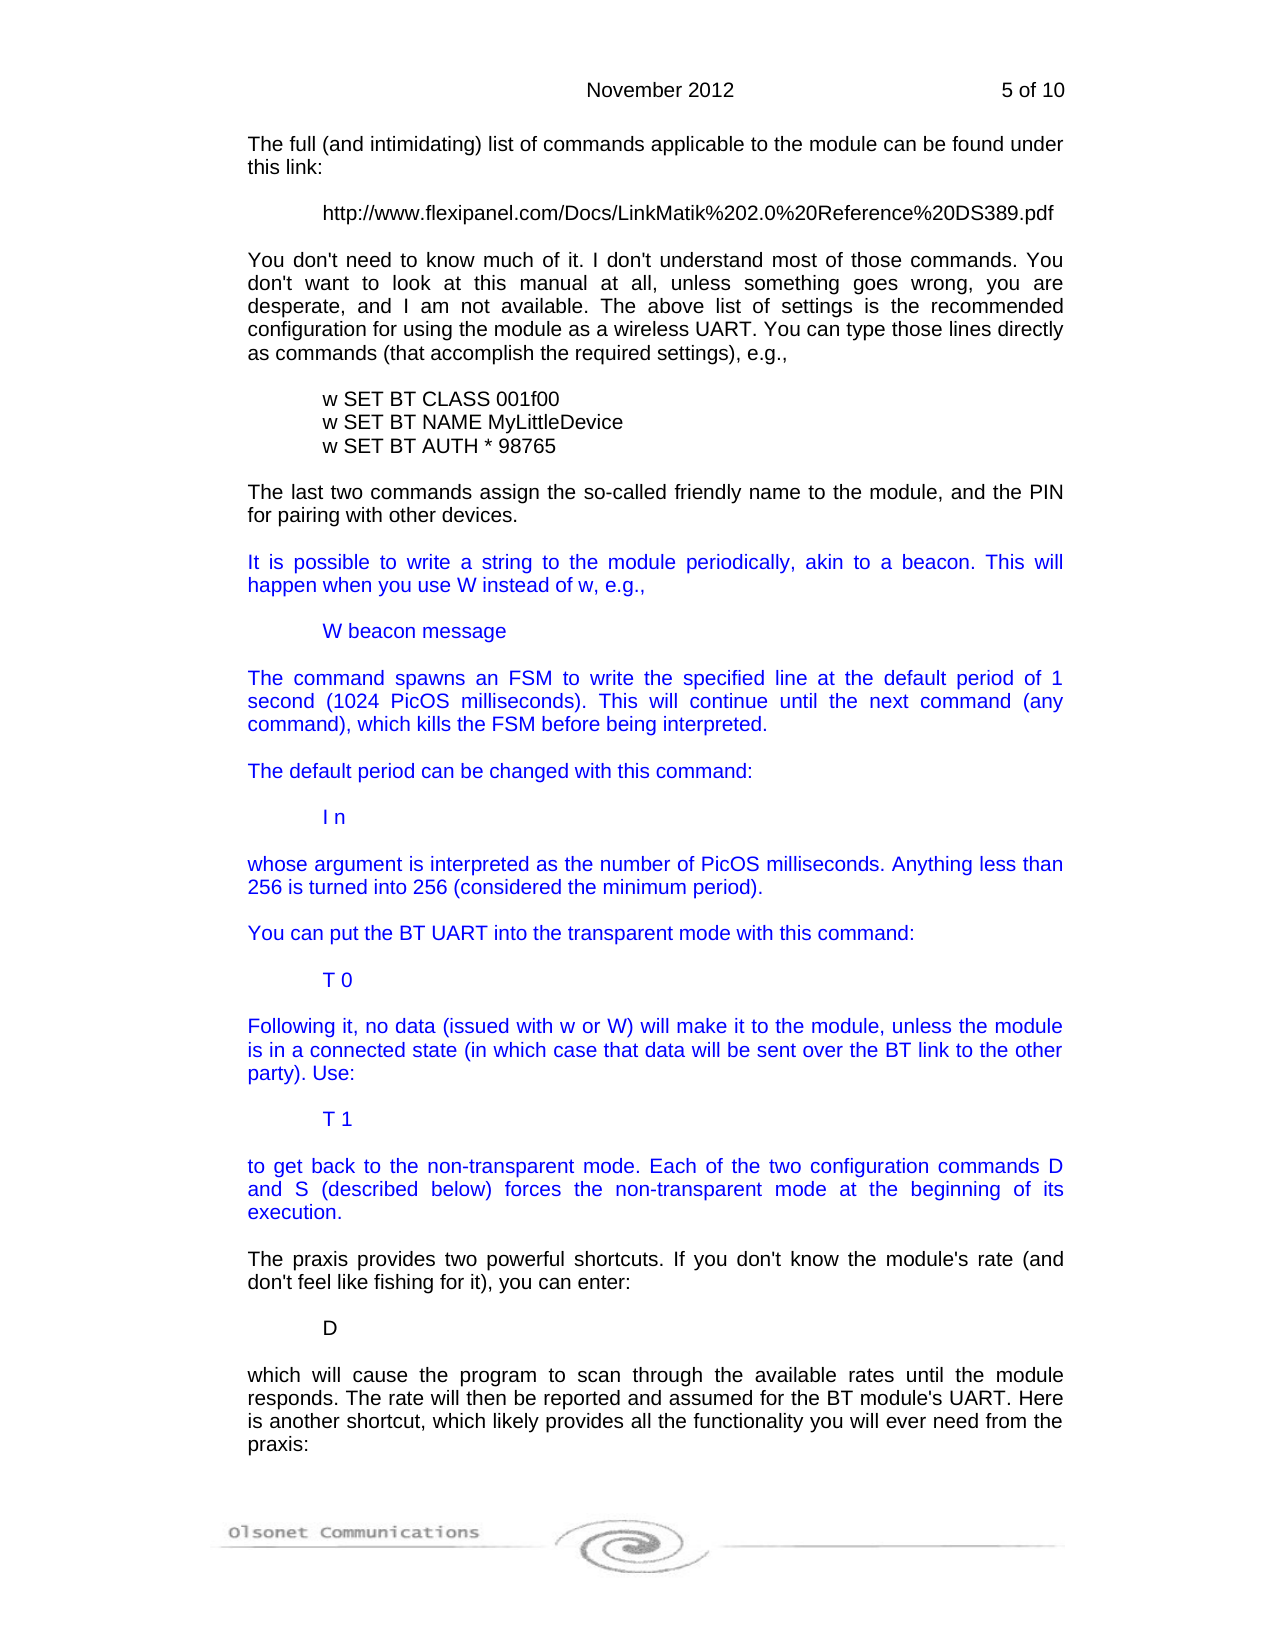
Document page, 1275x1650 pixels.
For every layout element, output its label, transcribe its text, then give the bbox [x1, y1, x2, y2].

text w SET BT NAME MyLittleDevice [247, 411, 1065, 434]
text w SET BT CLASS 001f00 [247, 388, 1065, 411]
picture [210, 1504, 1065, 1596]
text The default period can be changed with this command: [247, 759, 1065, 783]
text It is possible to write a string to the module periodically, akin to a beacon. This will happen when you use W instead of w, e.g., [247, 550, 1065, 597]
text D [247, 1317, 1065, 1340]
text whose argument is interpreted as the number of PicOS milliseconds. Anything less than 256 is turned into 256 (considered the minimum period). [247, 852, 1065, 899]
text The full (and intimidating) list of commands applicable to the module can be found under this link: [247, 132, 1065, 179]
text T 1 [247, 1108, 1065, 1131]
text http://www.flexipanel.com/Docs/LinkMatik%202.0%20Reference%20DS389.pdf [247, 202, 1065, 225]
text The praxis provides two powerful shortcuts. If you don't know the module's rate (and don't feel like fishing for it), you can enter: [247, 1247, 1065, 1294]
text The last two commands assign the so-called friendly name to the module, and the PIN for pairing with other devices. [247, 481, 1065, 527]
text which will cause the program to scan through the available rates until the module responds. The rate will then be reported and assumed for the BT module's UART. Here is another shortcut, which likely provides all the functionality you will ever need from the praxis: [247, 1363, 1065, 1456]
text T 0 [247, 968, 1065, 992]
text You don't need to know much of it. I don't understand most of those commands. You don't want to look at this manual at all, unless something goes wrong, you are desperate, and I am not available. The above list of settings is the recommended configuration for using the module as a wireless UART. You can type those lines directly as commands (that accomplish the required settings), e.g., [247, 248, 1065, 364]
text Following it, no data (issued with w or W) will make it to the module, unless the module is in a connected state (in which case that data will be sent over the BT link to the other party). Use: [247, 1015, 1065, 1084]
text w SET BT AUTH * 98765 [247, 434, 1065, 457]
text W beacon message [247, 620, 1065, 643]
text You can put the BT UART into the transparent mode with this command: [247, 922, 1065, 945]
text to get back to the non-transparent mode. Each of the two configuration commands D and S (described below) forces the non-transparent mode at the beginning of its execution. [247, 1154, 1065, 1224]
text The command spawns an FSM to write the specified line at the default period of 1 second (1024 PicOS milliseconds). This will continue until the next command (any command), which kills the FSM before being interpreted. [247, 666, 1065, 736]
text I n [247, 806, 1065, 829]
